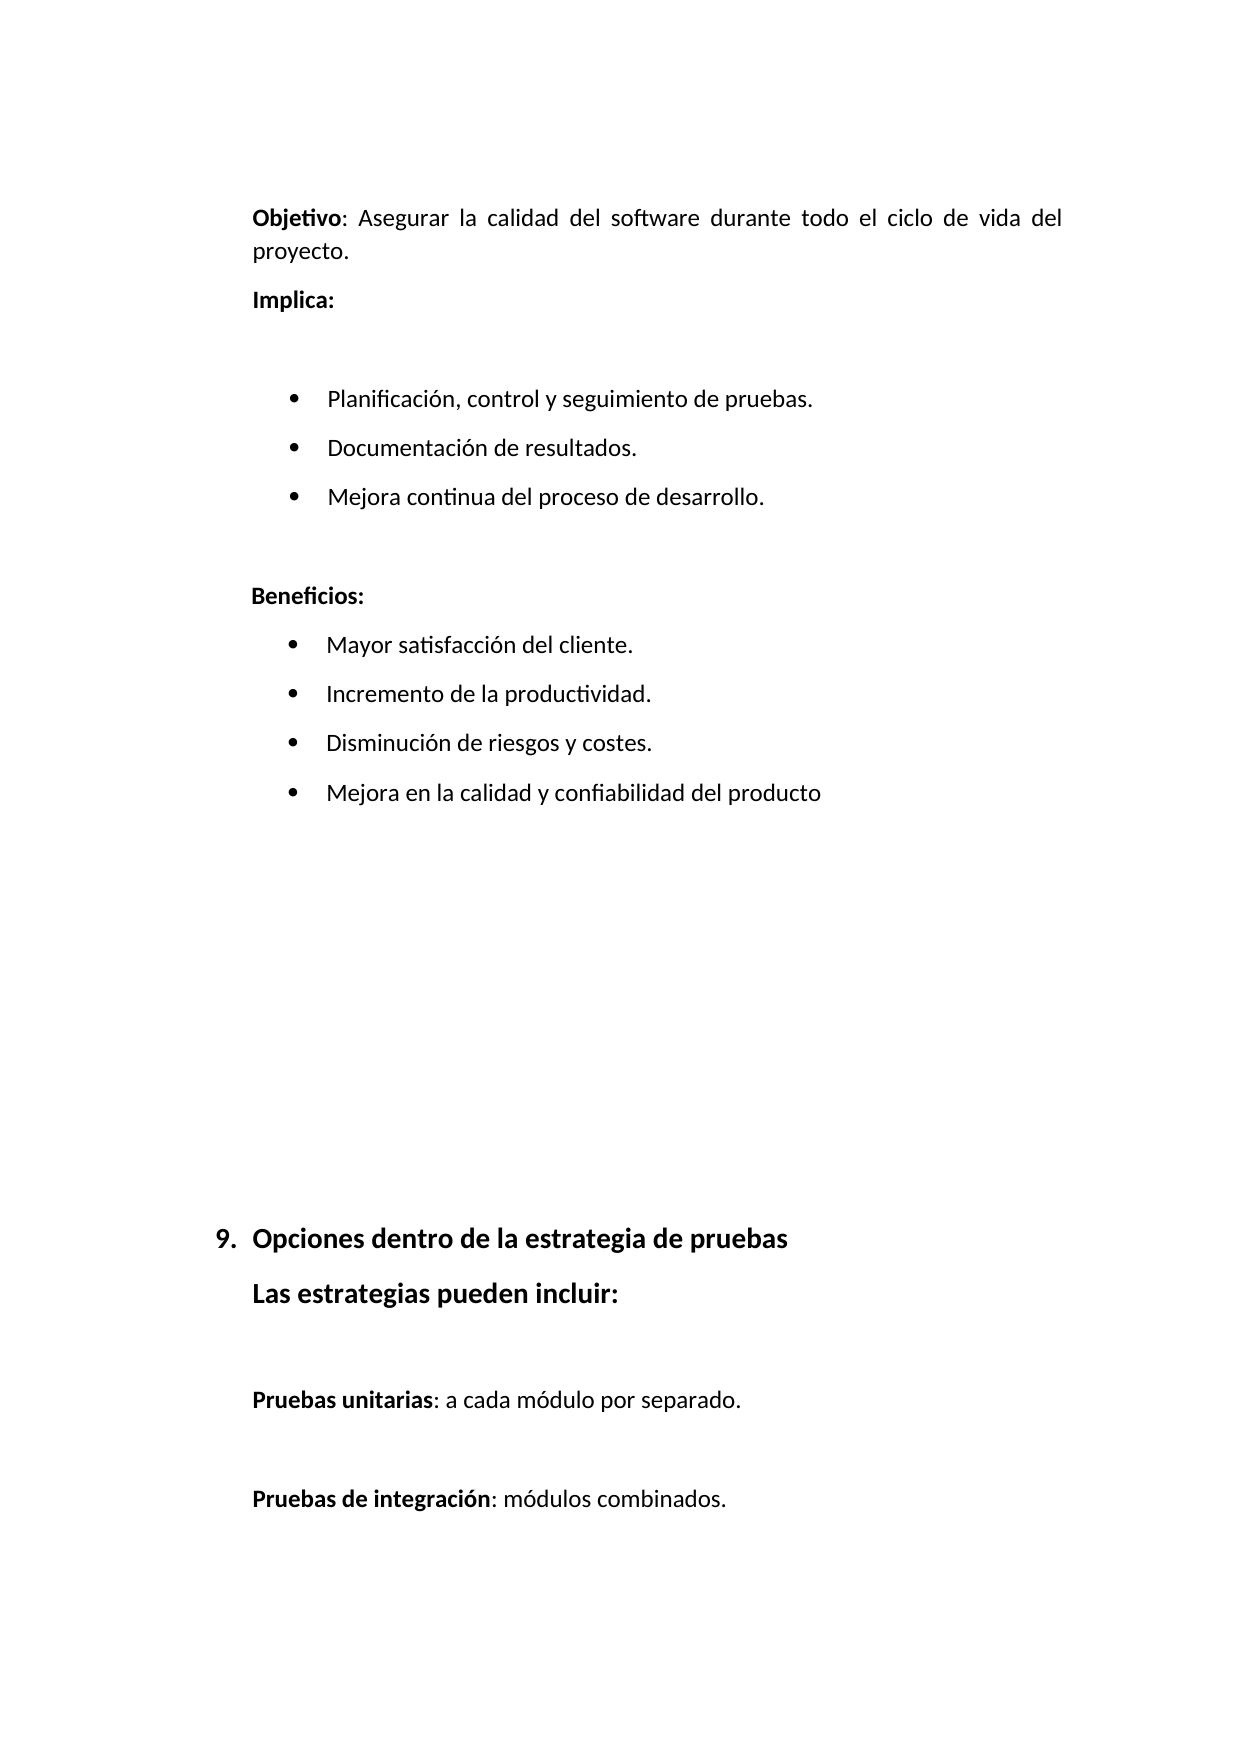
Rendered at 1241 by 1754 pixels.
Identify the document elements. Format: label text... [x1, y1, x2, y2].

list Las estrategias pueden incluir: [252, 1275, 1063, 1311]
list Mejora en la calidad y confiabilidad del producto [288, 777, 1063, 807]
list Mayor satisfacción del cliente. [288, 629, 1063, 659]
list Opciones dentro de la estrategia de pruebas [215, 1220, 1063, 1256]
list Implica: [252, 284, 1063, 315]
list Objetivo: Asegurar la calidad del software durante todo el ciclo de vida del proyecto. [252, 202, 1063, 265]
list Planificación, control y seguimiento de pruebas. [290, 383, 1063, 413]
list Disminución de riesgos y costes. [288, 728, 1063, 758]
list Pruebas unitarias: a cada módulo por separado. [252, 1384, 1063, 1415]
text Beneficios: [251, 580, 1063, 610]
list Pruebas de integración: módulos combinados. [252, 1483, 1063, 1513]
list Mejora continua del proceso de desarrollo. [290, 481, 1063, 512]
list Documentación de resultados. [290, 432, 1063, 462]
list Incremento de la productividad. [288, 678, 1063, 709]
